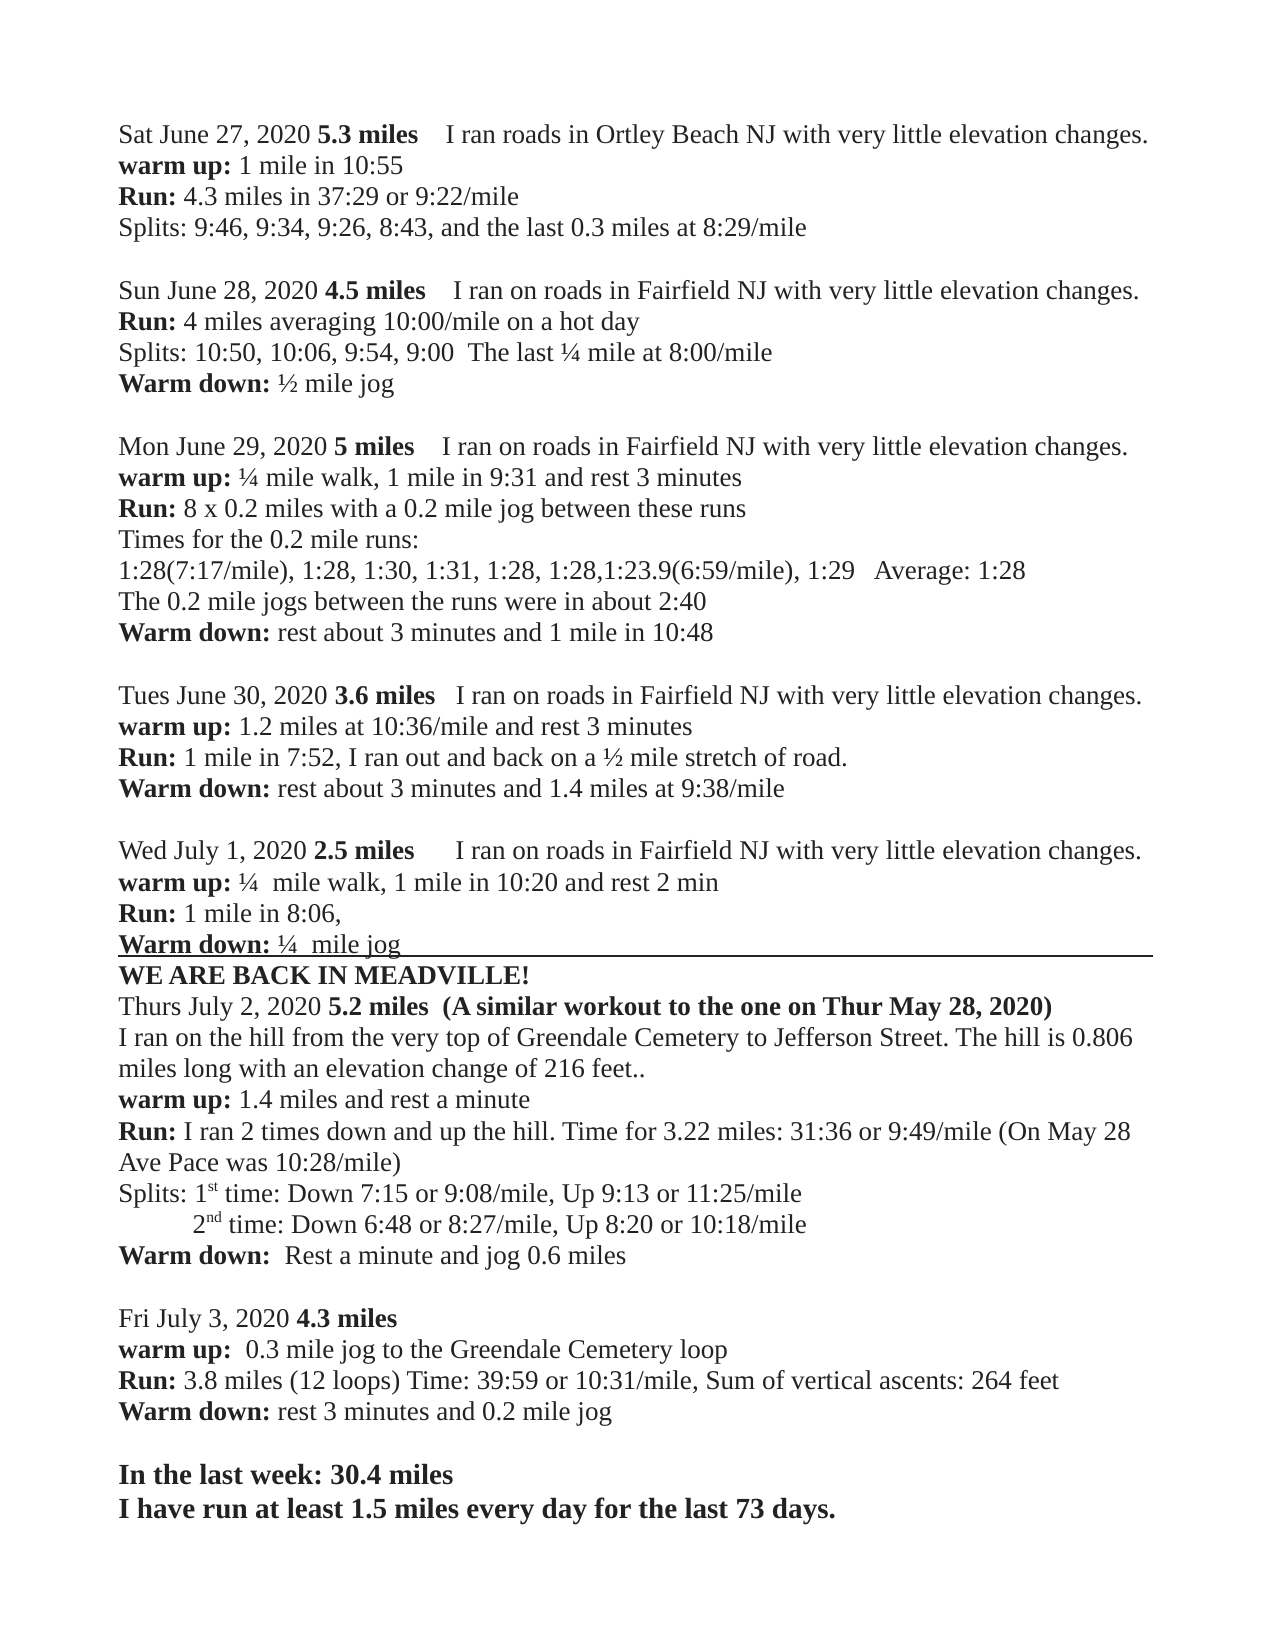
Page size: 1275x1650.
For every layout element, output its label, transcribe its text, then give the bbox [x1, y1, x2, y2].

text In the last week: 30.4 miles [118, 1457, 1161, 1491]
text warm up: 1.2 miles at 10:36/mile and rest 3 minutes [118, 710, 1161, 741]
text I ran on the hill from the very top of Greendale Cemetery to Jefferson Street. The hill is 0.806 miles long with an elevation change of 216 feet.. [118, 1021, 1161, 1084]
text Warm down: rest about 3 minutes and 1 mile in 10:48 [118, 616, 1161, 648]
text Run: 8 x 0.2 miles with a 0.2 mile jog between these runs [118, 492, 1161, 523]
text Run: 1 mile in 8:06, [118, 897, 1161, 928]
text Warm down: ½ mile jog [118, 367, 1161, 398]
text Mon June 29, 2020 5 miles I ran on roads in Fairfield NJ with very little elevation changes. [118, 429, 1161, 461]
text Sun June 28, 2020 4.5 miles I ran on roads in Fairfield NJ with very little elevation changes. [118, 274, 1161, 305]
text Run: I ran 2 times down and up the hill. Time for 3.22 miles: 31:36 or 9:49/mile (On May 28 Ave Pace was 10:28/mile) [118, 1115, 1161, 1177]
text warm up: 1.4 miles and rest a minute [118, 1084, 1161, 1115]
text 2nd time: Down 6:48 or 8:27/mile, Up 8:20 or 10:18/mile [118, 1208, 1161, 1239]
text Run: 4.3 miles in 37:29 or 9:22/mile [118, 180, 1161, 212]
text Sat June 27, 2020 5.3 miles I ran roads in Ortley Beach NJ with very little elevation changes. [118, 118, 1161, 149]
text The 0.2 mile jogs between the runs were in about 2:40 [118, 585, 1161, 616]
text Tues June 30, 2020 3.6 miles I ran on roads in Fairfield NJ with very little elevation changes. [118, 679, 1161, 710]
text 1:28(7:17/mile), 1:28, 1:30, 1:31, 1:28, 1:28,1:23.9(6:59/mile), 1:29 Average: 1:28 [118, 554, 1161, 585]
text Run: 3.8 miles (12 loops) Time: 39:59 or 10:31/mile, Sum of vertical ascents: 264 feet [118, 1364, 1161, 1395]
text Times for the 0.2 mile runs: [118, 523, 1161, 554]
text I have run at least 1.5 miles every day for the last 73 days. [118, 1491, 1161, 1524]
text Warm down: rest about 3 minutes and 1.4 miles at 9:38/mile [118, 772, 1161, 803]
text Run: 4 miles averaging 10:00/mile on a hot day [118, 305, 1161, 336]
text warm up: ¼ mile walk, 1 mile in 10:20 and rest 2 min [118, 866, 1161, 897]
text Splits: 10:50, 10:06, 9:54, 9:00 The last ¼ mile at 8:00/mile [118, 336, 1161, 367]
text warm up: 1 mile in 10:55 [118, 149, 1161, 180]
text warm up: ¼ mile walk, 1 mile in 9:31 and rest 3 minutes [118, 461, 1161, 492]
text Wed July 1, 2020 2.5 miles I ran on roads in Fairfield NJ with very little elevation changes. [118, 834, 1161, 866]
text Splits: 1st time: Down 7:15 or 9:08/mile, Up 9:13 or 11:25/mile [118, 1177, 1161, 1208]
text Warm down: rest 3 minutes and 0.2 mile jog [118, 1395, 1161, 1426]
text Splits: 9:46, 9:34, 9:26, 8:43, and the last 0.3 miles at 8:29/mile [118, 212, 1161, 243]
text WE ARE BACK IN MEADVILLE! [118, 959, 1161, 990]
text Warm down: Rest a minute and jog 0.6 miles [118, 1239, 1161, 1271]
text Thurs July 2, 2020 5.2 miles (A similar workout to the one on Thur May 28, 2020) [118, 990, 1161, 1021]
text Fri July 3, 2020 4.3 miles [118, 1302, 1161, 1333]
text Warm down: ¼ mile jog [118, 928, 1161, 959]
text Run: 1 mile in 7:52, I ran out and back on a ½ mile stretch of road. [118, 741, 1161, 772]
text warm up: 0.3 mile jog to the Greendale Cemetery loop [118, 1333, 1161, 1364]
